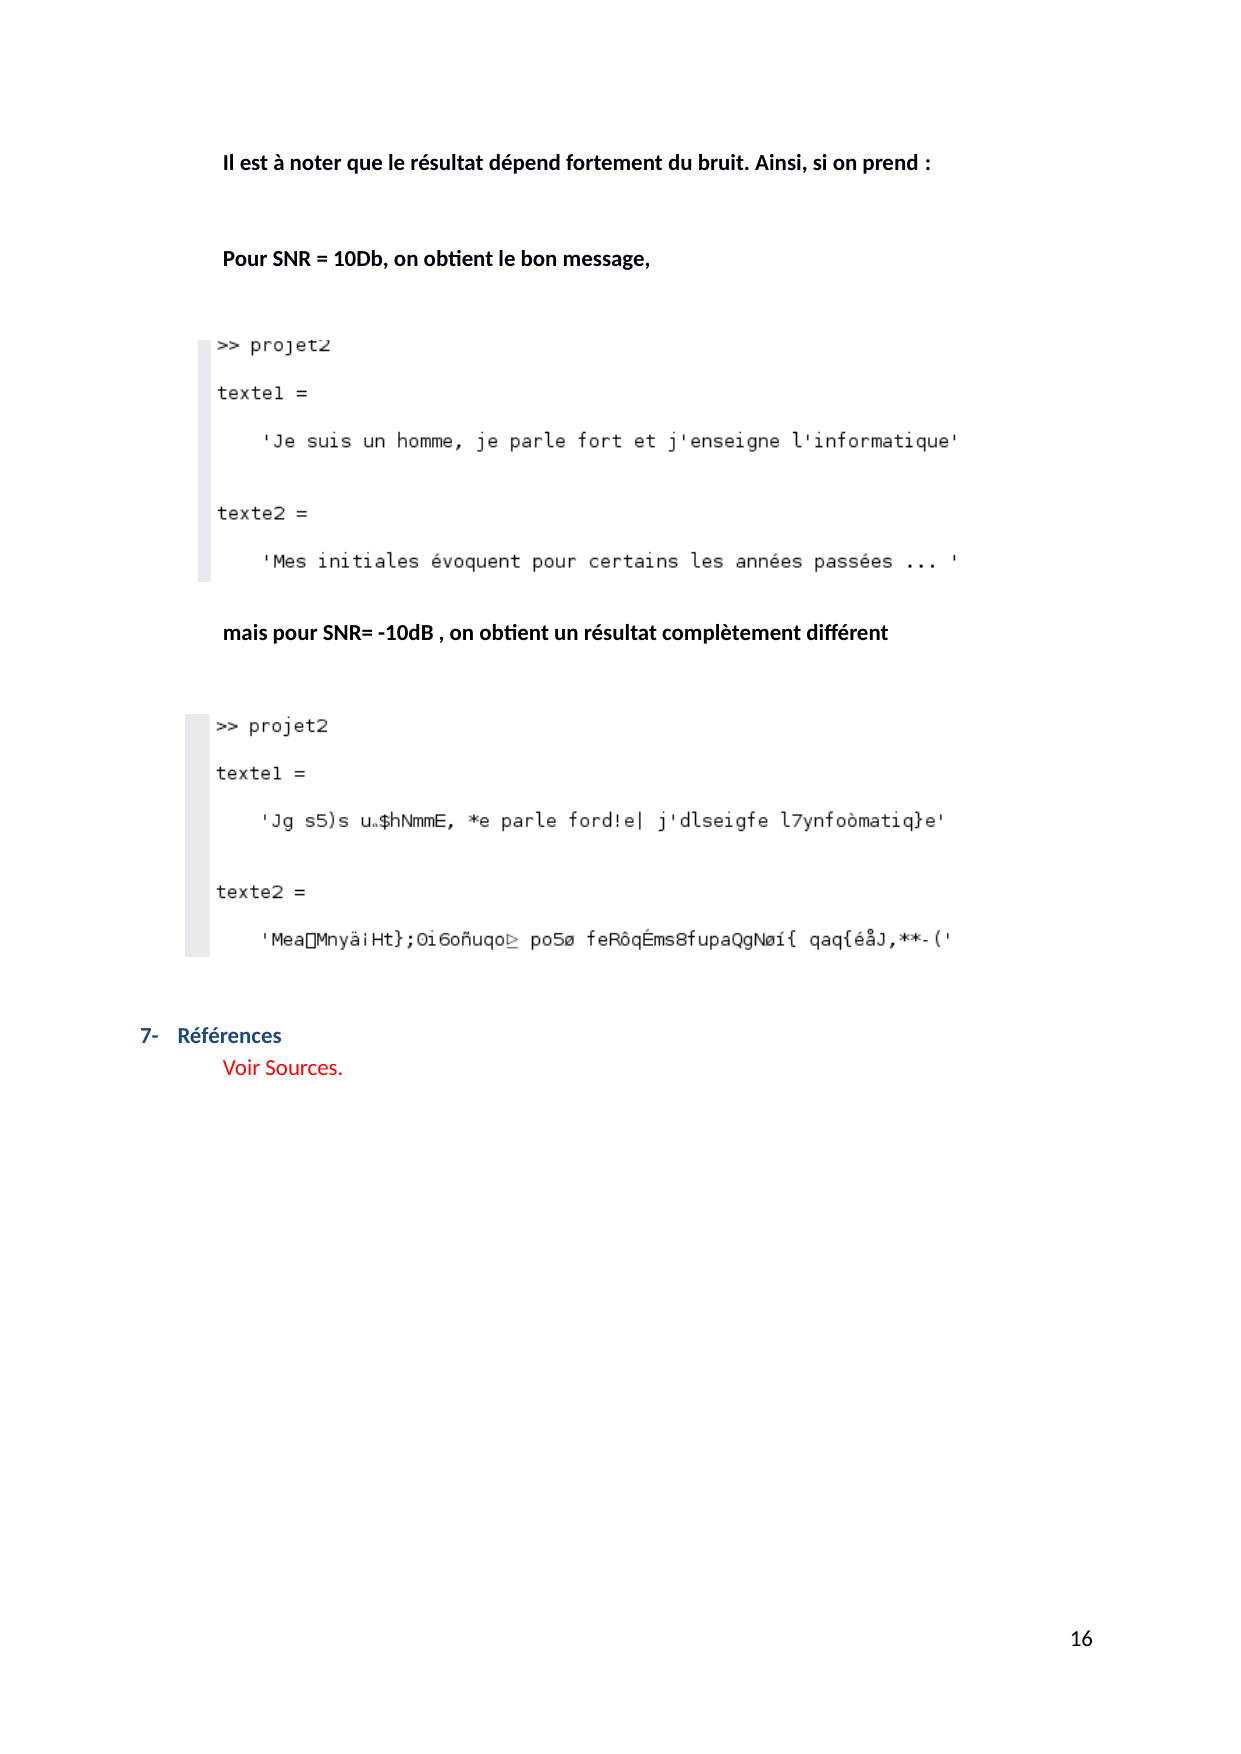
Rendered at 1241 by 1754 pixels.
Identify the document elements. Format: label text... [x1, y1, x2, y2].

list Pour SNR = 10Db, on obtient le bon message, [223, 244, 1093, 272]
list Il est à noter que le résultat dépend fortement du bruit. Ainsi, si on prend : [223, 148, 1093, 176]
picture [185, 714, 1055, 957]
list Voir Sources. [223, 1053, 1093, 1081]
picture [197, 340, 1068, 582]
list Références [140, 1021, 1093, 1049]
list mais pour SNR= -10dB , on obtient un résultat complètement différent [223, 618, 1093, 646]
